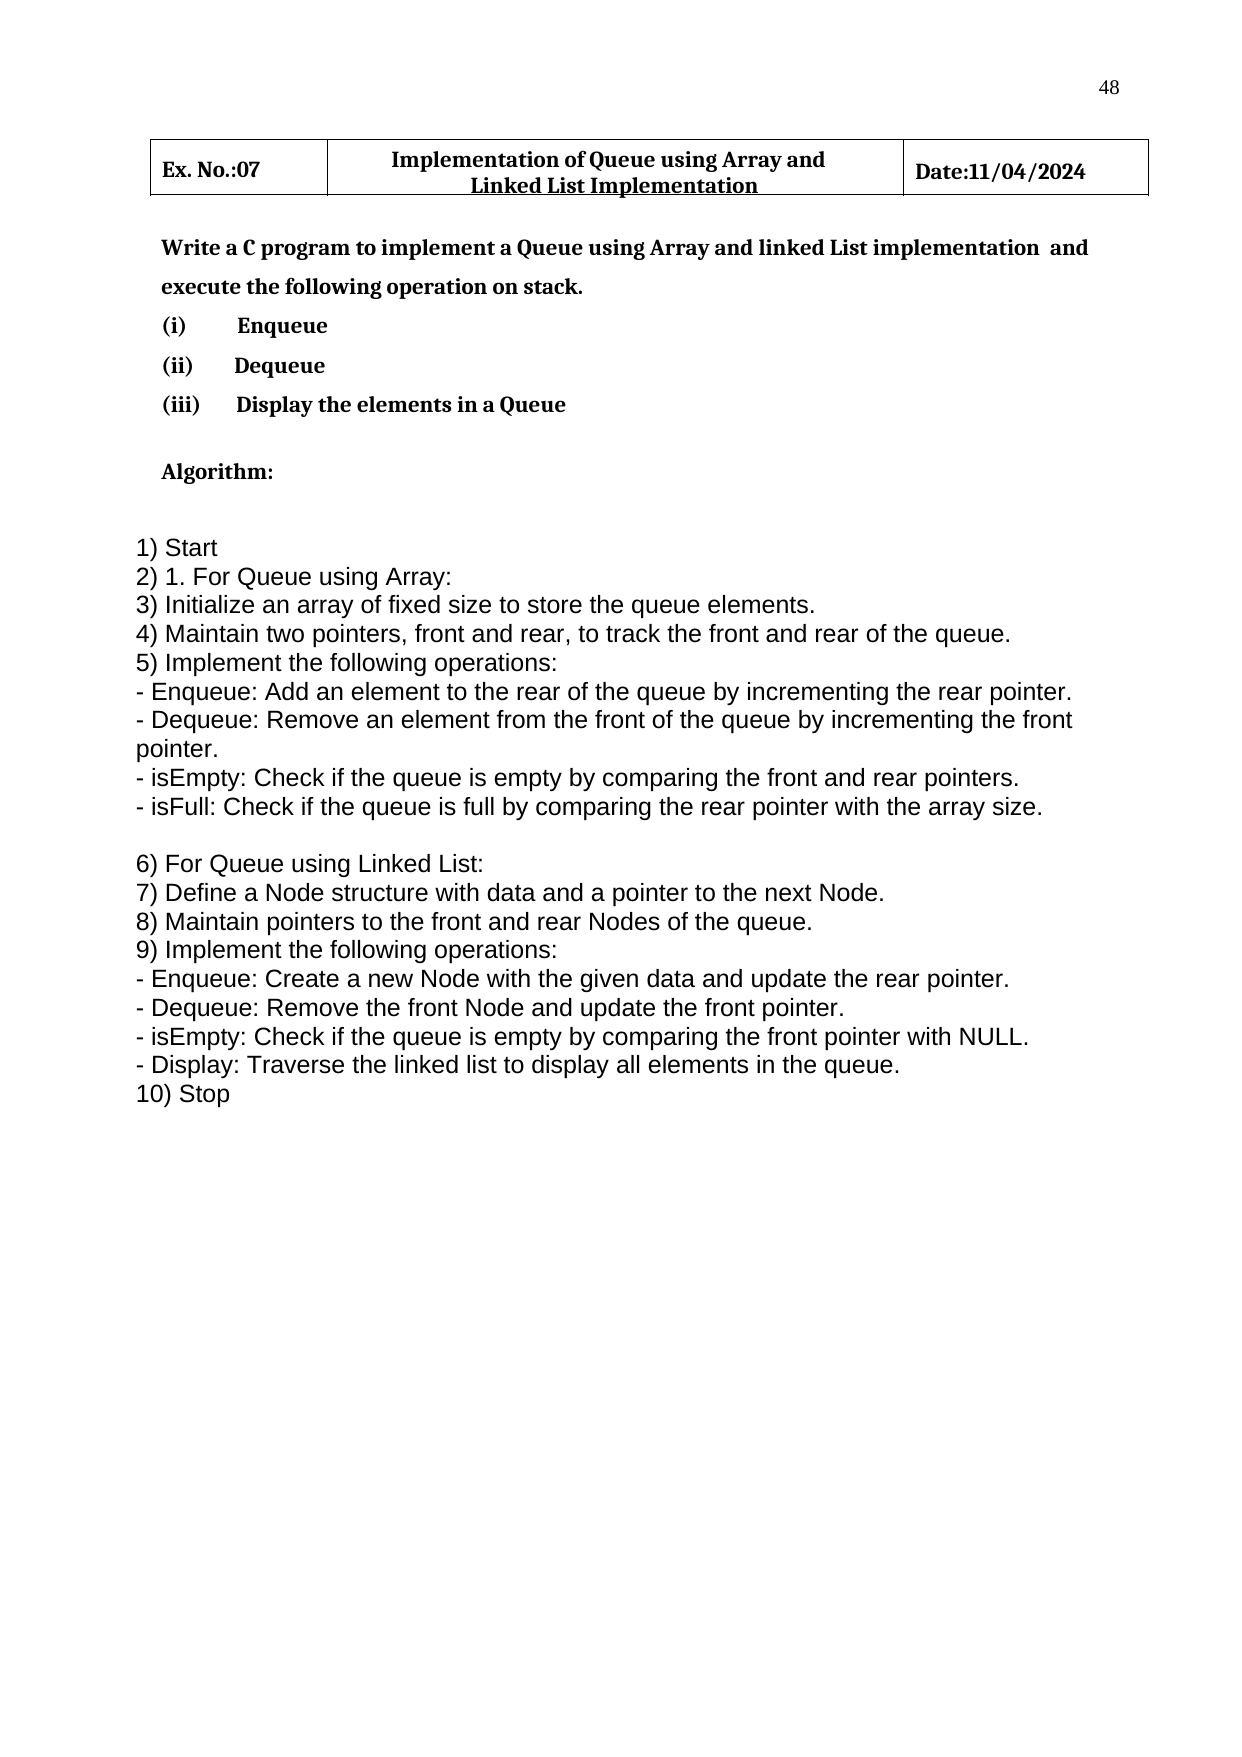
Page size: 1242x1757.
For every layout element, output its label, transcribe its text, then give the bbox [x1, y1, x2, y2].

text - isEmpty: Check if the queue is empty by comparing the front and rear pointers. [136, 763, 1150, 792]
text 3) Initialize an array of fixed size to store the queue elements. [136, 590, 1150, 619]
text - Enqueue: Add an element to the rear of the queue by incrementing the rear pointer. [136, 677, 1150, 705]
text 8) Maintain pointers to the front and rear Nodes of the queue. [136, 907, 1150, 935]
text - isFull: Check if the queue is full by comparing the rear pointer with the array size. [136, 792, 1150, 820]
text - isEmpty: Check if the queue is empty by comparing the front pointer with NULL. [136, 1022, 1150, 1050]
text 1) Start [136, 533, 1150, 562]
text Date:11/04/2024 [915, 159, 1148, 185]
text Implementation of Queue using Array and [328, 147, 845, 179]
text (iii) Display the elements in a Queue [161, 392, 1150, 418]
text (i) Enqueue [161, 313, 1150, 339]
text 2) 1. For Queue using Array: [136, 562, 1150, 590]
text 7) Define a Node structure with data and a pointer to the next Node. [136, 878, 1150, 907]
text Write a C program to implement a Queue using Array and linked List implementation and execute the following operation on stack. [161, 234, 1141, 300]
text 10) Stop [136, 1079, 1150, 1108]
text Linked List Implementation [470, 179, 838, 194]
text - Display: Traverse the linked list to display all elements in the queue. [136, 1050, 1150, 1079]
text 9) Implement the following operations: [136, 935, 1150, 964]
text Algorithm: [161, 459, 1150, 485]
text Ex. No.:07 [162, 147, 327, 179]
text - Dequeue: Remove the front Node and update the front pointer. [136, 993, 1150, 1022]
text 4) Maintain two pointers, front and rear, to track the front and rear of the queue. [136, 619, 1150, 648]
text - Dequeue: Remove an element from the front of the queue by incrementing the front pointer. [136, 705, 1078, 763]
text 5) Implement the following operations: [136, 648, 1150, 677]
text - Enqueue: Create a new Node with the given data and update the rear pointer. [136, 964, 1150, 993]
text 6) For Queue using Linked List: [136, 849, 1150, 878]
text (ii) Dequeue [161, 352, 1150, 379]
